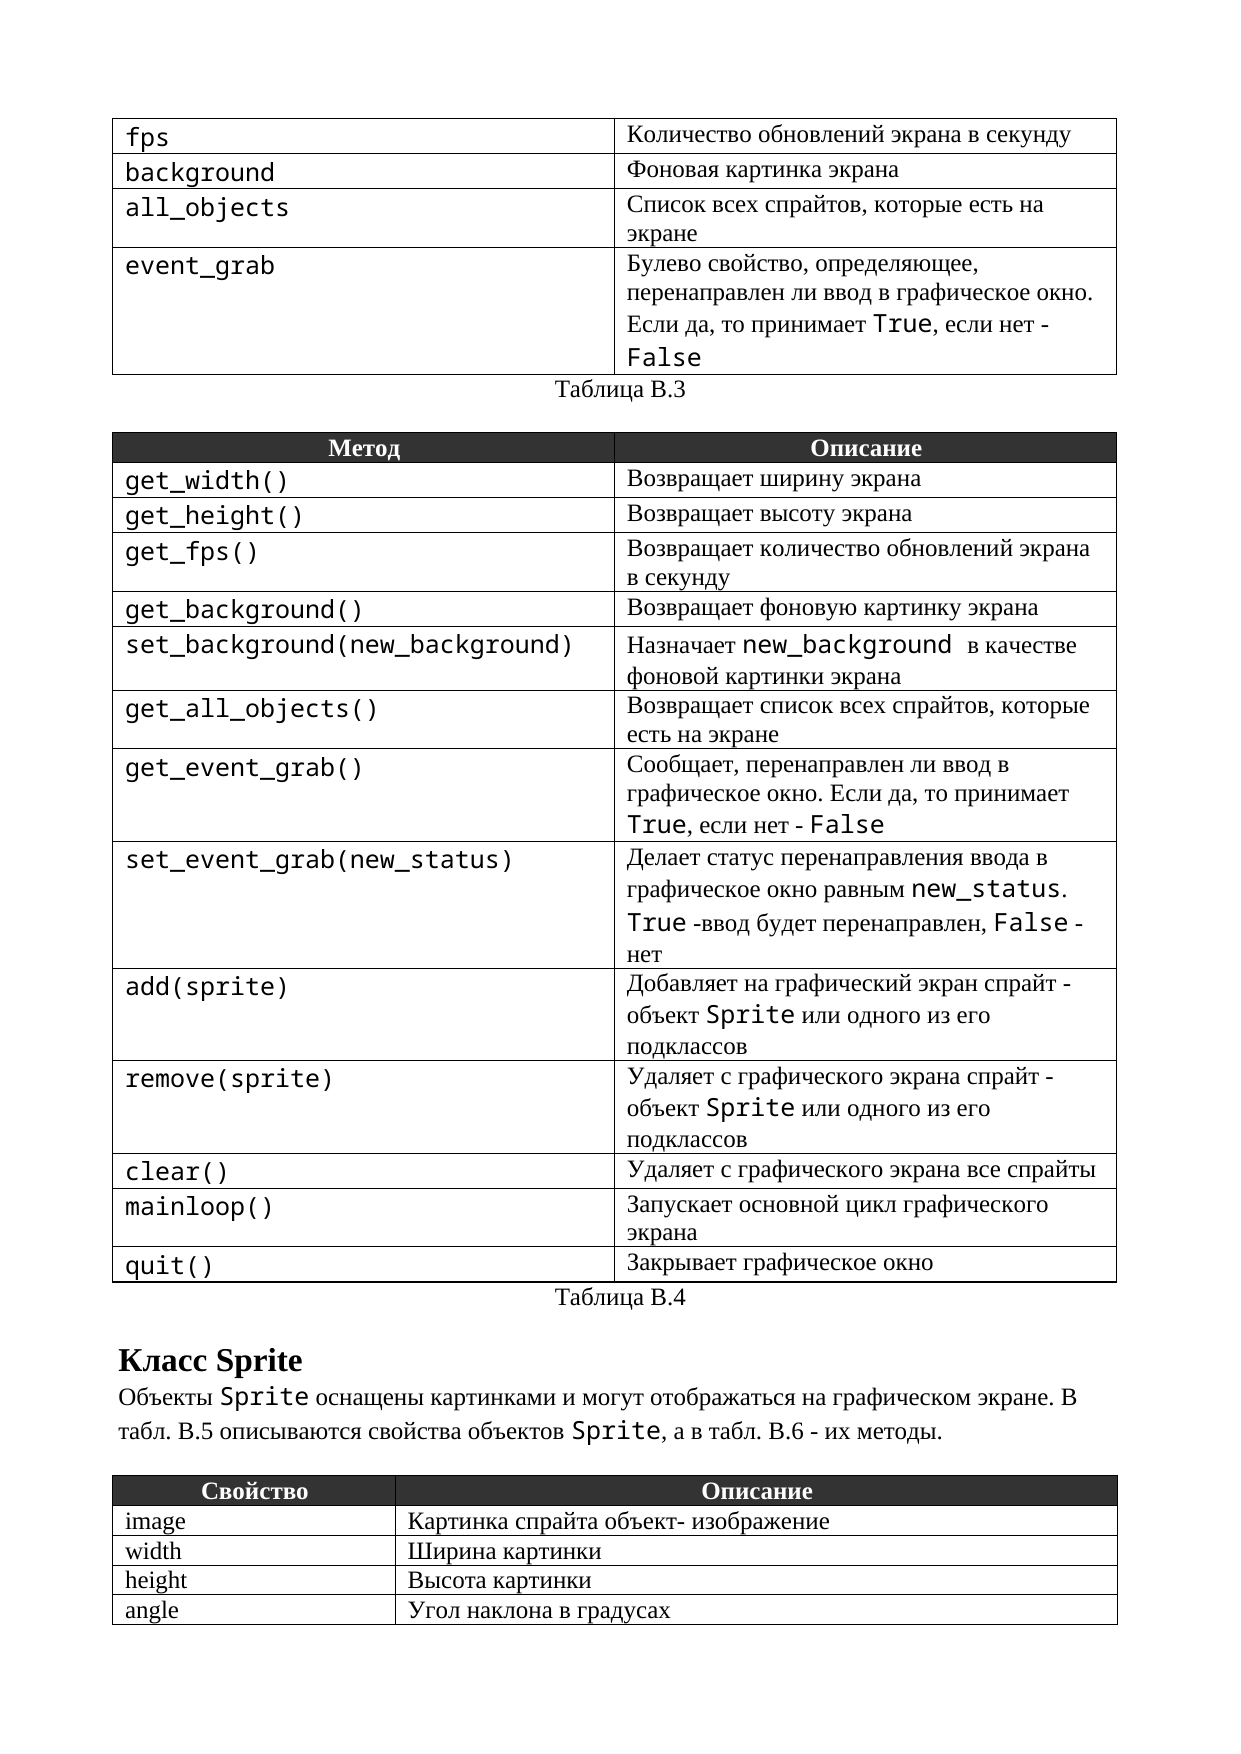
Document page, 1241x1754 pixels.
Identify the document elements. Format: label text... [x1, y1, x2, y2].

table_cell Возвращает ширину экрана [615, 463, 1116, 497]
table_cell mainloop() [113, 1189, 614, 1246]
table_cell get_width() [113, 463, 614, 497]
table_cell Картинка спрайта объект- изображение [396, 1506, 1117, 1535]
table_cell Возвращает список всех спрайтов, которые есть на экране [615, 691, 1116, 748]
table_cell event_grab [113, 248, 614, 373]
text Объекты Sprite оснащены картинками и могут отображаться на графическом экране. В табл. В.5 описываются свойства объектов Sprite, а в табл. В.6 - их методы. [118, 1378, 1122, 1446]
table_cell width [113, 1536, 395, 1564]
table_cell Угол наклона в градусах [396, 1595, 1117, 1624]
table_cell Закрывает графическое окно [615, 1247, 1116, 1281]
table_header Метод [113, 433, 614, 462]
table_cell all_objects [113, 189, 614, 247]
table_cell Добавляет на графический экран спрайт -объект Sprite или одного из его подклассов [615, 969, 1116, 1060]
table_header Свойство [113, 1476, 395, 1505]
table_cell Удаляет с графического экрана все спрайты [615, 1154, 1116, 1188]
table_cell Назначает new_background в качестве фоновой картинки экрана [615, 627, 1116, 689]
table_cell get_background() [113, 592, 614, 626]
table_header Описание [615, 433, 1116, 462]
table_cell Сообщает, перенаправлен ли ввод в графическое окно. Если да, то принимает True, если нет - False [615, 749, 1116, 841]
table_cell clear() [113, 1154, 614, 1188]
table_cell add(sprite) [113, 969, 614, 1060]
table_cell Фоновая картинка экрана [615, 154, 1116, 188]
table_cell Запускает основной цикл графического экрана [615, 1189, 1116, 1246]
text Класс Sprite [118, 1340, 1122, 1378]
table_cell Количество обновлений экрана в секунду [615, 119, 1116, 153]
table_cell Удаляет с графического экрана спрайт -объект Sprite или одного из его подклассов [615, 1061, 1116, 1153]
table_cell set_event_grab(new_status) [113, 842, 614, 967]
table_cell quit() [113, 1247, 614, 1281]
table_cell Булево свойство, определяющее, перенаправлен ли ввод в графическое окно. Если да, то принимает True, если нет - False [615, 248, 1116, 373]
table_cell Ширина картинки [396, 1536, 1117, 1564]
table_cell Делает статус перенаправления ввода в графическое окно равным new_status. Тrue -ввод будет перенаправлен, False - нет [615, 842, 1116, 967]
table_cell Возвращает фоновую картинку экрана [615, 592, 1116, 626]
table_cell Высота картинки [396, 1566, 1117, 1594]
table_cell Возвращает высоту экрана [615, 498, 1116, 532]
text Таблица В.3 [118, 374, 1122, 403]
table_cell image [113, 1506, 395, 1535]
table_cell fps [113, 119, 614, 153]
table_cell Возвращает количество обновлений экрана в секунду [615, 533, 1116, 591]
table_cell get_fps() [113, 533, 614, 591]
table_cell remove(sprite) [113, 1061, 614, 1153]
table_header Описание [396, 1476, 1117, 1505]
text Таблица В.4 [118, 1282, 1122, 1311]
table_cell background [113, 154, 614, 188]
table_cell height [113, 1566, 395, 1594]
table_cell Список всех спрайтов, которые есть на экране [615, 189, 1116, 247]
table_cell get_event_grab() [113, 749, 614, 841]
table_cell set_background(new_background) [113, 627, 614, 689]
table_cell angle [113, 1595, 395, 1624]
table_cell get_all_objects() [113, 691, 614, 748]
table_cell get_height() [113, 498, 614, 532]
